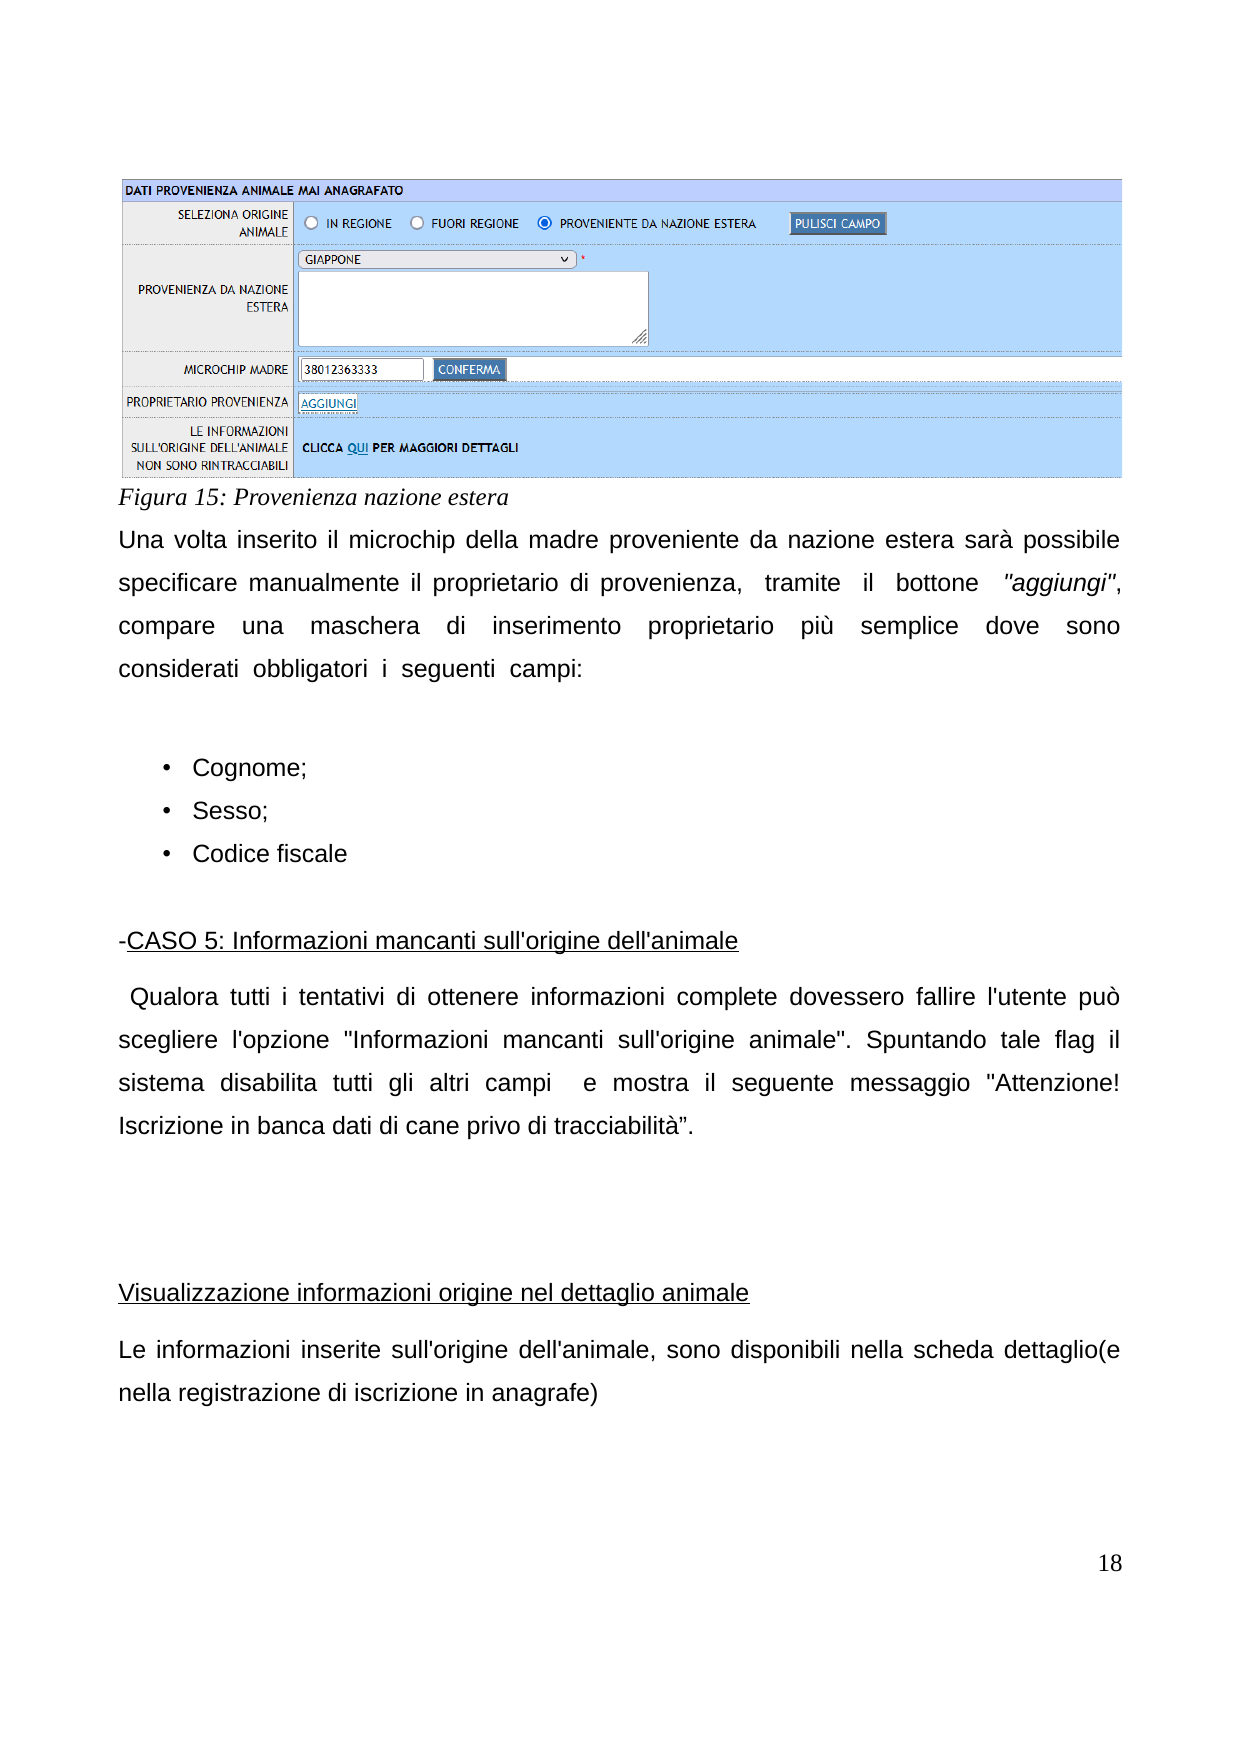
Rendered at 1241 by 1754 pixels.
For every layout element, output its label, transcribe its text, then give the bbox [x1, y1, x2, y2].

list Cognome; [162, 753, 1122, 782]
text Visualizzazione informazioni origine nel dettaglio animale [118, 1278, 1122, 1306]
text -CASO 5: Informazioni mancanti sull'origine dell'animale [118, 883, 1122, 954]
text Una volta inserito il microchip della madre proveniente da nazione estera sarà possibile specificare manualmente il proprietario di provenienza, tramite il bottone "aggiungi", compare una maschera di inserimento proprietario più semplice dove sono considerati obbligatori i seguenti campi: [118, 511, 1122, 683]
list Codice fiscale [162, 839, 1122, 868]
text Figura 15: Provenienza nazione estera [118, 482, 1122, 511]
picture [118, 176, 1123, 482]
text Le informazioni inserite sull'origine dell'animale, sono disponibili nella scheda dettaglio(e nella registrazione di iscrizione in anagrafe) [118, 1335, 1122, 1407]
text Qualora tutti i tentativi di ottenere informazioni complete dovessero fallire l'utente può scegliere l'opzione "Informazioni mancanti sull'origine animale". Spuntando tale flag il sistema disabilita tutti gli altri campi e mostra il seguente messaggio "Attenzione! Iscrizione in banca dati di cane privo di tracciabilità”. [118, 981, 1122, 1139]
list Sesso; [162, 796, 1122, 825]
